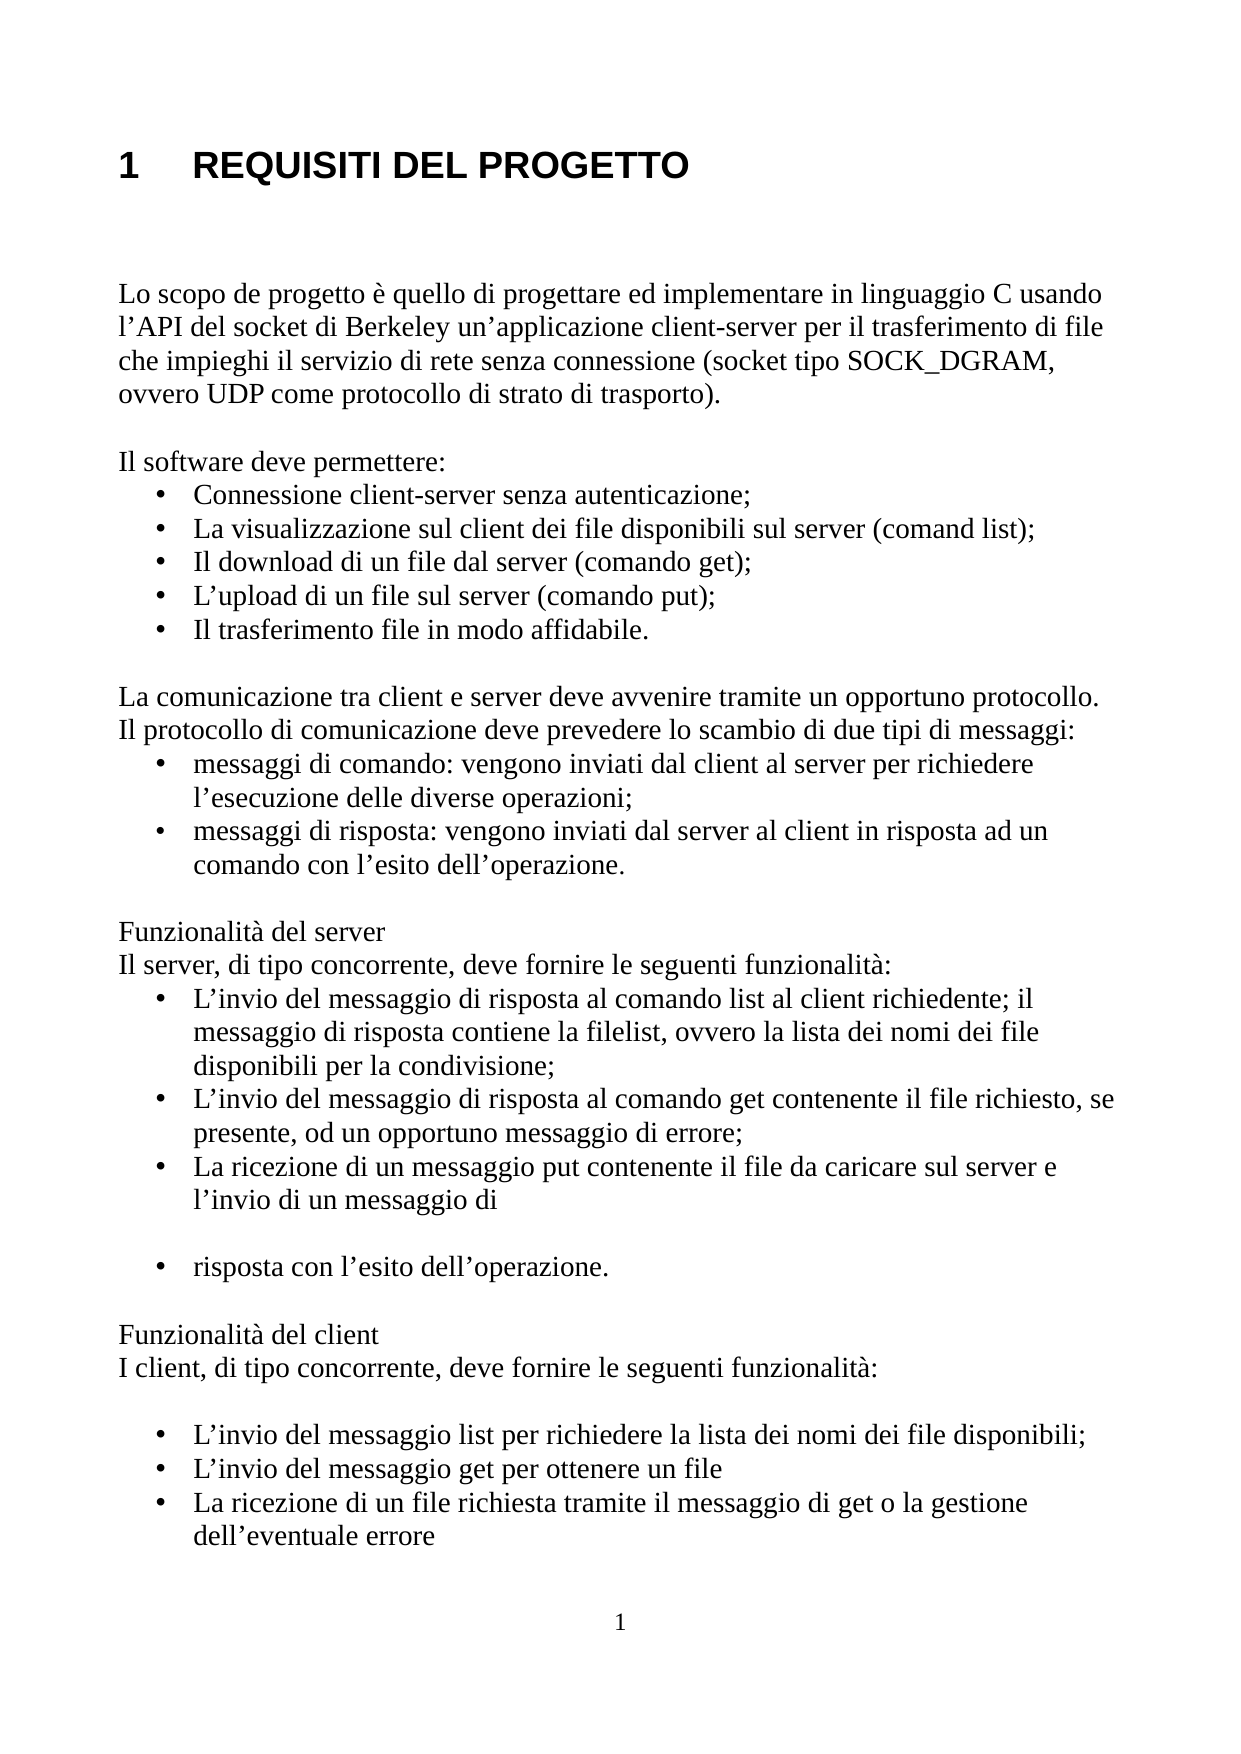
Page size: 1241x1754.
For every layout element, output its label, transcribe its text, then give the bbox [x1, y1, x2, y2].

text I client, di tipo concorrente, deve fornire le seguenti funzionalità: [118, 1350, 1122, 1384]
list L’invio del messaggio list per richiedere la lista dei nomi dei file disponibili; [156, 1417, 1122, 1451]
list messaggi di comando: vengono inviati dal client al server per richiedere l’esecuzione delle diverse operazioni; [156, 746, 1122, 813]
list messaggi di risposta: vengono inviati dal server al client in risposta ad un comando con l’esito dell’operazione. [156, 813, 1122, 880]
text Il server, di tipo concorrente, deve fornire le seguenti funzionalità: [118, 947, 1122, 981]
text Lo scopo de progetto è quello di progettare ed implementare in linguaggio C usando l’API del socket di Berkeley un’applicazione client-server per il trasferimento di file che impieghi il servizio di rete senza connessione (socket tipo SOCK_DGRAM, ovvero UDP come protocollo di strato di trasporto). [118, 276, 1122, 410]
list La ricezione di un file richiesta tramite il messaggio di get o la gestione dell’eventuale errore [156, 1485, 1122, 1552]
list L’upload di un file sul server (comando put); [156, 578, 1122, 612]
list La visualizzazione sul client dei file disponibili sul server (comand list); [156, 511, 1122, 544]
subtitle 1 REQUISITI DEL PROGETTO [118, 143, 1122, 187]
text La comunicazione tra client e server deve avvenire tramite un opportuno protocollo. Il protocollo di comunicazione deve prevedere lo scambio di due tipi di messaggi: [118, 679, 1122, 746]
list L’invio del messaggio di risposta al comando get contenente il file richiesto, se presente, od un opportuno messaggio di errore; [156, 1082, 1122, 1149]
text Funzionalità del client [118, 1317, 1122, 1350]
list Connessione client-server senza autenticazione; [156, 477, 1122, 511]
list La ricezione di un messaggio put contenente il file da caricare sul server e l’invio di un messaggio di [156, 1149, 1122, 1216]
list risposta con l’esito dell’operazione. [156, 1249, 1122, 1283]
list Il download di un file dal server (comando get); [156, 544, 1122, 578]
text Funzionalità del server [118, 914, 1122, 947]
list L’invio del messaggio get per ottenere un file [156, 1451, 1122, 1485]
text Il software deve permettere: [118, 444, 1122, 477]
list Il trasferimento file in modo affidabile. [156, 612, 1122, 645]
list L’invio del messaggio di risposta al comando list al client richiedente; il messaggio di risposta contiene la filelist, ovvero la lista dei nomi dei file disponibili per la condivisione; [156, 981, 1122, 1082]
